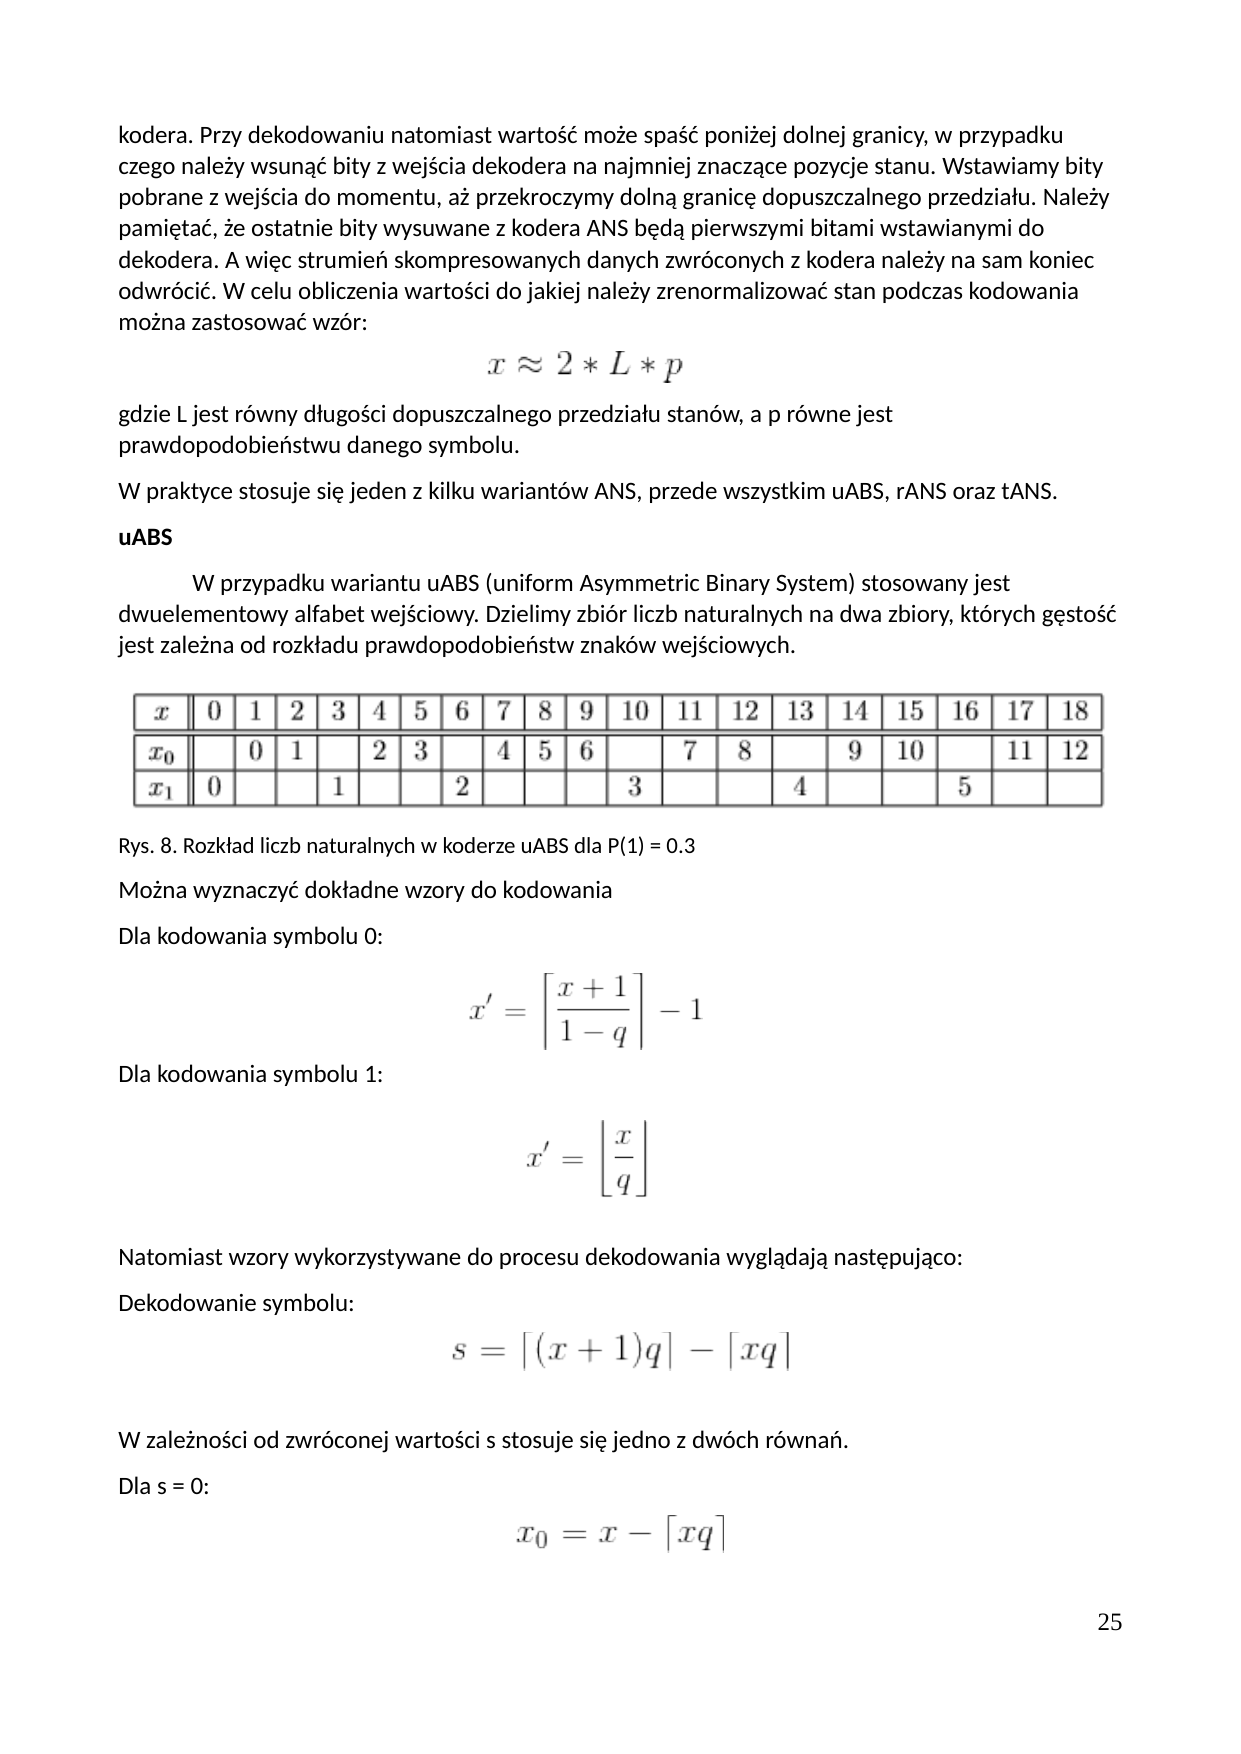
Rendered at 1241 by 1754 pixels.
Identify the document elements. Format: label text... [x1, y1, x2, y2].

text gdzie L jest równy długości dopuszczalnego przedziału stanów, a p równe jest prawdopodobieństwu danego symbolu. [118, 397, 1122, 460]
text Można wyznaczyć dokładne wzory do kodowania [118, 874, 1122, 905]
text Dla s = 0: [118, 1469, 1122, 1501]
text uABS [118, 520, 1122, 551]
picture [487, 351, 683, 383]
text Dekodowanie symbolu: [118, 1286, 1122, 1317]
text Dla kodowania symbolu 0: [118, 919, 1122, 951]
text W zależności od zwróconej wartości s stosuje się jedno z dwóch równań. [118, 1424, 1122, 1455]
text kodera. Przy dekodowaniu natomiast wartość może spaść poniżej dolnej granicy, w przypadku czego należy wsunąć bity z wejścia dekodera na najmniej znaczące pozycje stanu. Wstawiamy bity pobrane z wejścia do momentu, aż przekroczymy dolną granicę dopuszczalnego przedziału. Należy pamiętać, że ostatnie bity wysuwane z kodera ANS będą pierwszymi bitami wstawianymi do dekodera. A więc strumień skompresowanych danych zwróconych z kodera należy na sam koniec odwrócić. W celu obliczenia wartości do jakiej należy zrenormalizować stan podczas kodowania można zastosować wzór: [118, 118, 1122, 337]
picture [526, 1120, 648, 1199]
picture [516, 1515, 724, 1553]
picture [451, 1332, 789, 1371]
text W przypadku wariantu uABS (uniform Asymmetric Binary System) stosowany jest dwuelementowy alfabet wejściowy. Dzielimy zbiór liczb naturalnych na dwa zbiory, których gęstość jest zależna od rozkładu prawdopodobieństw znaków wejściowych. [118, 566, 1122, 660]
text W praktyce stosuje się jeden z kilku wariantów ANS, przede wszystkim uABS, rANS oraz tANS. [118, 474, 1122, 506]
text Dla kodowania symbolu 1: [118, 1057, 1122, 1088]
text Natomiast wzory wykorzystywane do procesu dekodowania wyglądają następująco: [118, 1240, 1122, 1272]
picture [469, 973, 703, 1050]
text Rys. 8. Rozkład liczb naturalnych w koderze uABS dla P(1) = 0.3 [118, 832, 1122, 859]
